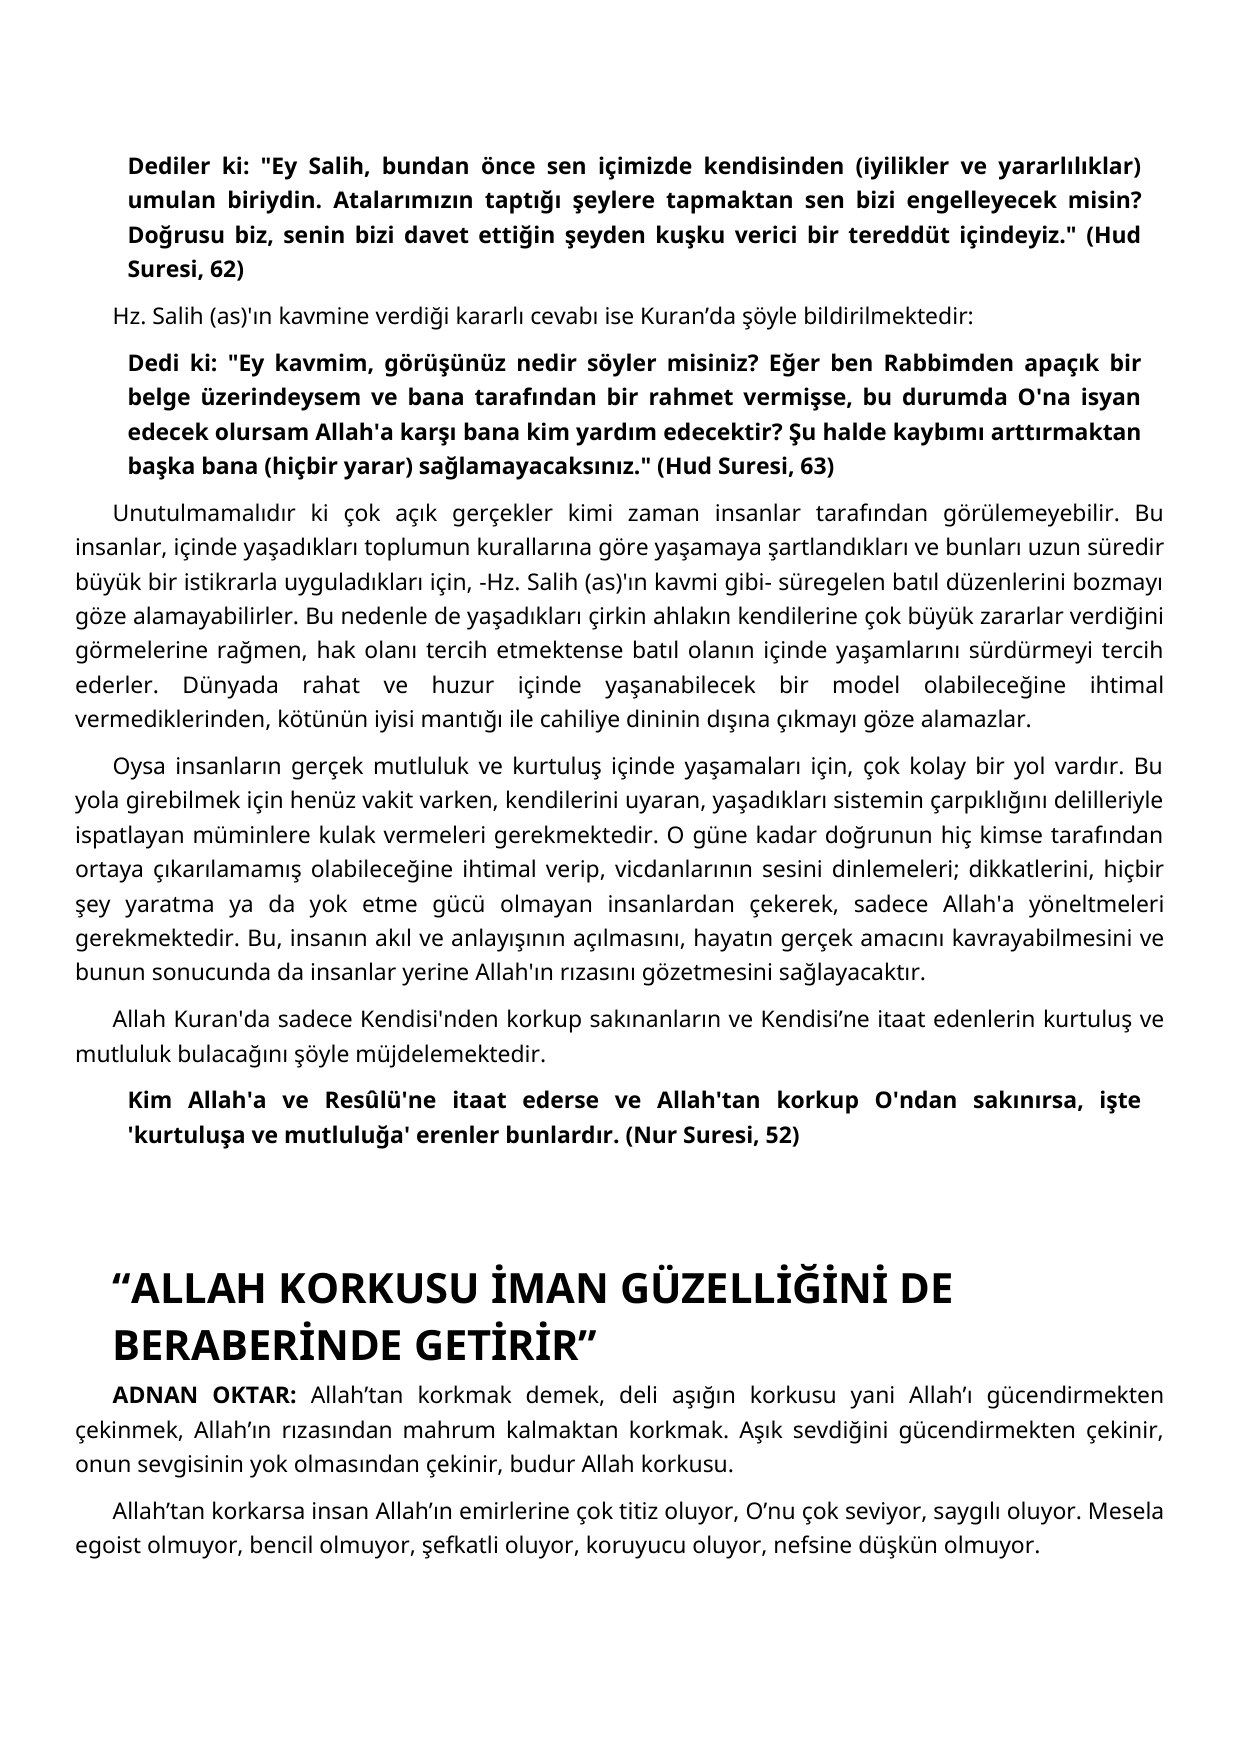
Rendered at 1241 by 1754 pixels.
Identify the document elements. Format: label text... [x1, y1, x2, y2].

text Unutulmamalıdır ki çok açık gerçekler kimi zaman insanlar tarafından görülemeyebilir. Bu insanlar, içinde yaşadıkları toplumun kurallarına göre yaşamaya şartlandıkları ve bunları uzun süredir büyük bir istikrarla uyguladıkları için, -Hz. Salih (as)'ın kavmi gibi- süregelen batıl düzenlerini bozmayı göze alamayabilirler. Bu nedenle de yaşadıkları çirkin ahlakın kendilerine çok büyük zararlar verdiğini görmelerine rağmen, hak olanı tercih etmektense batıl olanın içinde yaşamlarını sürdürmeyi tercih ederler. Dünyada rahat ve huzur içinde yaşanabilecek bir model olabileceğine ihtimal vermediklerinden, kötünün iyisi mantığı ile cahiliye dininin dışına çıkmayı göze alamazlar. [75, 497, 1165, 734]
text Kim Allah'a ve Resûlü'ne itaat ederse ve Allah'tan korkup O'ndan sakınırsa, işte 'kurtuluşa ve mutluluğa' erenler bunlardır. (Nur Suresi, 52) [127, 1084, 1143, 1150]
text ADNAN OKTAR: Allah’tan korkmak demek, deli aşığın korkusu yani Allah’ı gücendirmekten çekinmek, Allah’ın rızasından mahrum kalmaktan korkmak. Aşık sevdiğini gücendirmekten çekinir, onun sevgisinin yok olmasından çekinir, budur Allah korkusu. [75, 1379, 1165, 1479]
text Dedi ki: "Ey kavmim, görüşünüz nedir söyler misiniz? Eğer ben Rabbimden apaçık bir belge üzerindeysem ve bana tarafından bir rahmet vermişse, bu durumda O'na isyan edecek olursam Allah'a karşı bana kim yardım edecektir? Şu halde kaybımı arttırmaktan başka bana (hiçbir yarar) sağlamayacaksınız." (Hud Suresi, 63) [127, 347, 1143, 481]
text Hz. Salih (as)'ın kavmine verdiği kararlı cevabı ise Kuran’da şöyle bildirilmektedir: [75, 300, 1165, 331]
text Oysa insanların gerçek mutluluk ve kurtuluş içinde yaşamaları için, çok kolay bir yol vardır. Bu yola girebilmek için henüz vakit varken, kendilerini uyaran, yaşadıkları sistemin çarpıklığını delilleriyle ispatlayan müminlere kulak vermeleri gerekmektedir. O güne kadar doğrunun hiç kimse tarafından ortaya çıkarılamamış olabileceğine ihtimal verip, vicdanlarının sesini dinlemeleri; dikkatlerini, hiçbir şey yaratma ya da yok etme gücü olmayan insanlardan çekerek, sadece Allah'a yöneltmeleri gerekmektedir. Bu, insanın akıl ve anlayışının açılmasını, hayatın gerçek amacını kavrayabilmesini ve bunun sonucunda da insanlar yerine Allah'ın rızasını gözetmesini sağlayacaktır. [75, 750, 1165, 987]
text Allah Kuran'da sadece Kendisi'nden korkup sakınanların ve Kendisi’ne itaat edenlerin kurtuluş ve mutluluk bulacağını şöyle müjdelemektedir. [75, 1003, 1165, 1069]
subtitle “ALLAH KORKUSU İMAN GÜZELLİĞİNİ DE BERABERİNDE GETİRİR” [112, 1259, 1165, 1373]
text Dediler ki: "Ey Salih, bundan önce sen içimizde kendisinden (iyilikler ve yararlılıklar) umulan biriydin. Atalarımızın taptığı şeylere tapmaktan sen bizi engelleyecek misin? Doğrusu biz, senin bizi davet ettiğin şeyden kuşku verici bir tereddüt içindeyiz." (Hud Suresi, 62) [127, 150, 1143, 284]
text Allah’tan korkarsa insan Allah’ın emirlerine çok titiz oluyor, O’nu çok seviyor, saygılı oluyor. Mesela egoist olmuyor, bencil olmuyor, şefkatli oluyor, koruyucu oluyor, nefsine düşkün olmuyor. [75, 1495, 1165, 1560]
